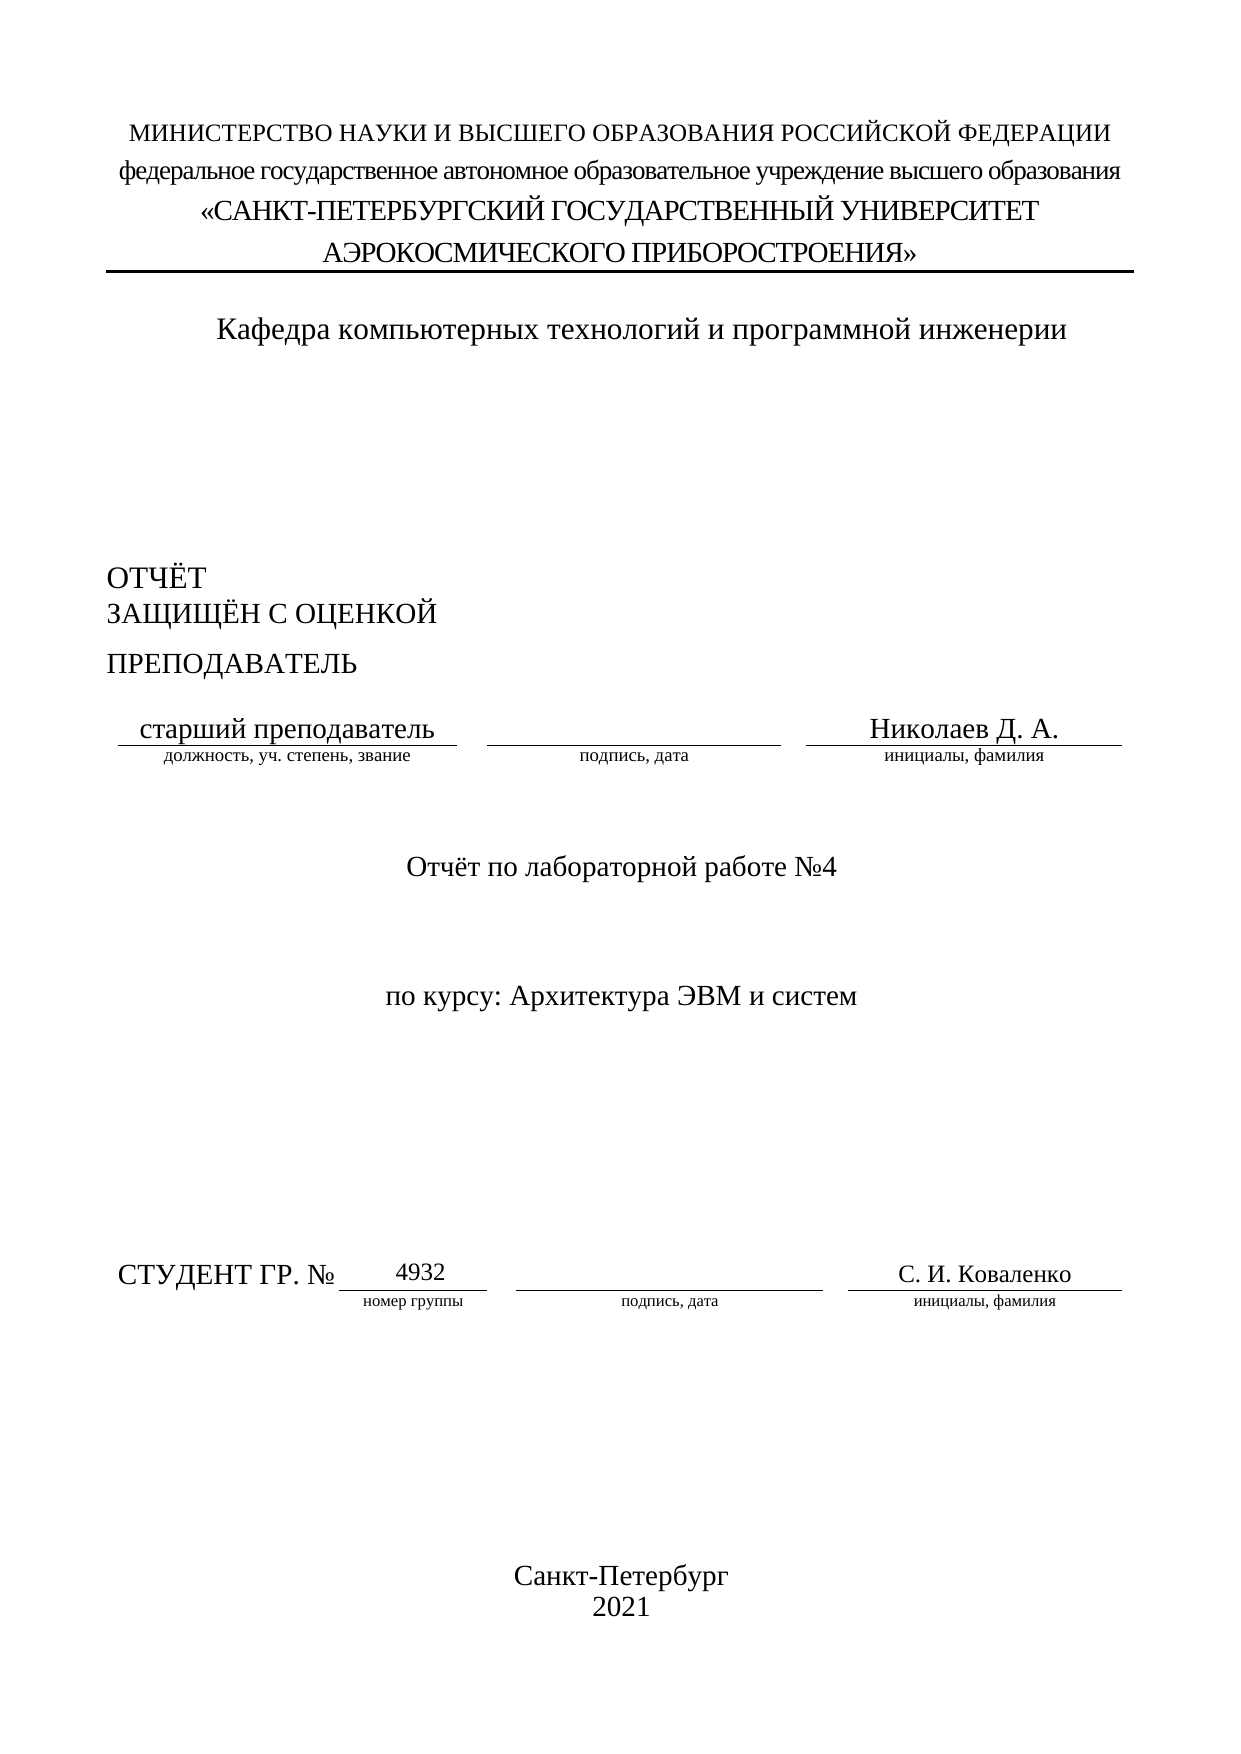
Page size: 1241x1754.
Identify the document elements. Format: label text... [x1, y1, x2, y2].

table_cell должность, уч. степень, звание [118, 746, 457, 765]
table_cell [457, 745, 487, 765]
table_cell инициалы, фамилия [806, 746, 1122, 765]
table_cell инициалы, фамилия [848, 1291, 1122, 1310]
text ЗАЩИЩЁН С ОЦЕНКОЙ [106, 596, 1134, 629]
text Санкт-Петербург [108, 1560, 1134, 1591]
table_header [487, 1242, 516, 1290]
text по курсу: Архитектура ЭВМ и систем [109, 978, 1134, 1012]
text ОТЧЁТ [106, 560, 1134, 596]
table_header С. И. Коваленко [848, 1242, 1122, 1290]
subtitle федеральное государственное автономное образовательное учреждение высшего образования [106, 154, 1134, 185]
table_header Николаев Д. А. [806, 697, 1122, 745]
table_cell номер группы [339, 1291, 487, 1310]
text Отчёт по лабораторной работе №4 [109, 849, 1134, 883]
text Кафедра компьютерных технологий и программной инженерии [150, 311, 1134, 347]
text 2021 [108, 1591, 1134, 1623]
table_cell [487, 1290, 516, 1310]
table_header старший преподаватель [118, 697, 457, 745]
table_cell [781, 745, 806, 765]
table_cell подпись, дата [516, 1291, 823, 1310]
table_header СТУДЕНТ ГР. № [118, 1242, 354, 1290]
table_header [487, 697, 781, 745]
table_header 4932 [354, 1242, 487, 1290]
text ПРЕПОДАВАТЕЛЬ [106, 646, 1134, 680]
table_header [457, 697, 487, 745]
table_cell подпись, дата [487, 746, 781, 765]
subtitle «САНКТ-ПЕТЕРБУРГСКИЙ ГОСУДАРСТВЕННЫЙ УНИВЕРСИТЕТ [106, 193, 1134, 226]
table_header [823, 1242, 848, 1290]
subtitle АЭРОКОСМИЧЕСКОГО ПРИБОРОСТРОЕНИЯ» [106, 235, 1134, 270]
table_cell [118, 1290, 339, 1310]
table_header [781, 697, 806, 745]
table_cell [823, 1290, 848, 1310]
table_header [516, 1242, 823, 1290]
subtitle МИНИСТЕРСТВО НАУКИ И ВЫСШЕГО ОБРАЗОВАНИЯ РОССИЙСКОЙ ФЕДЕРАЦИИ [106, 118, 1134, 147]
